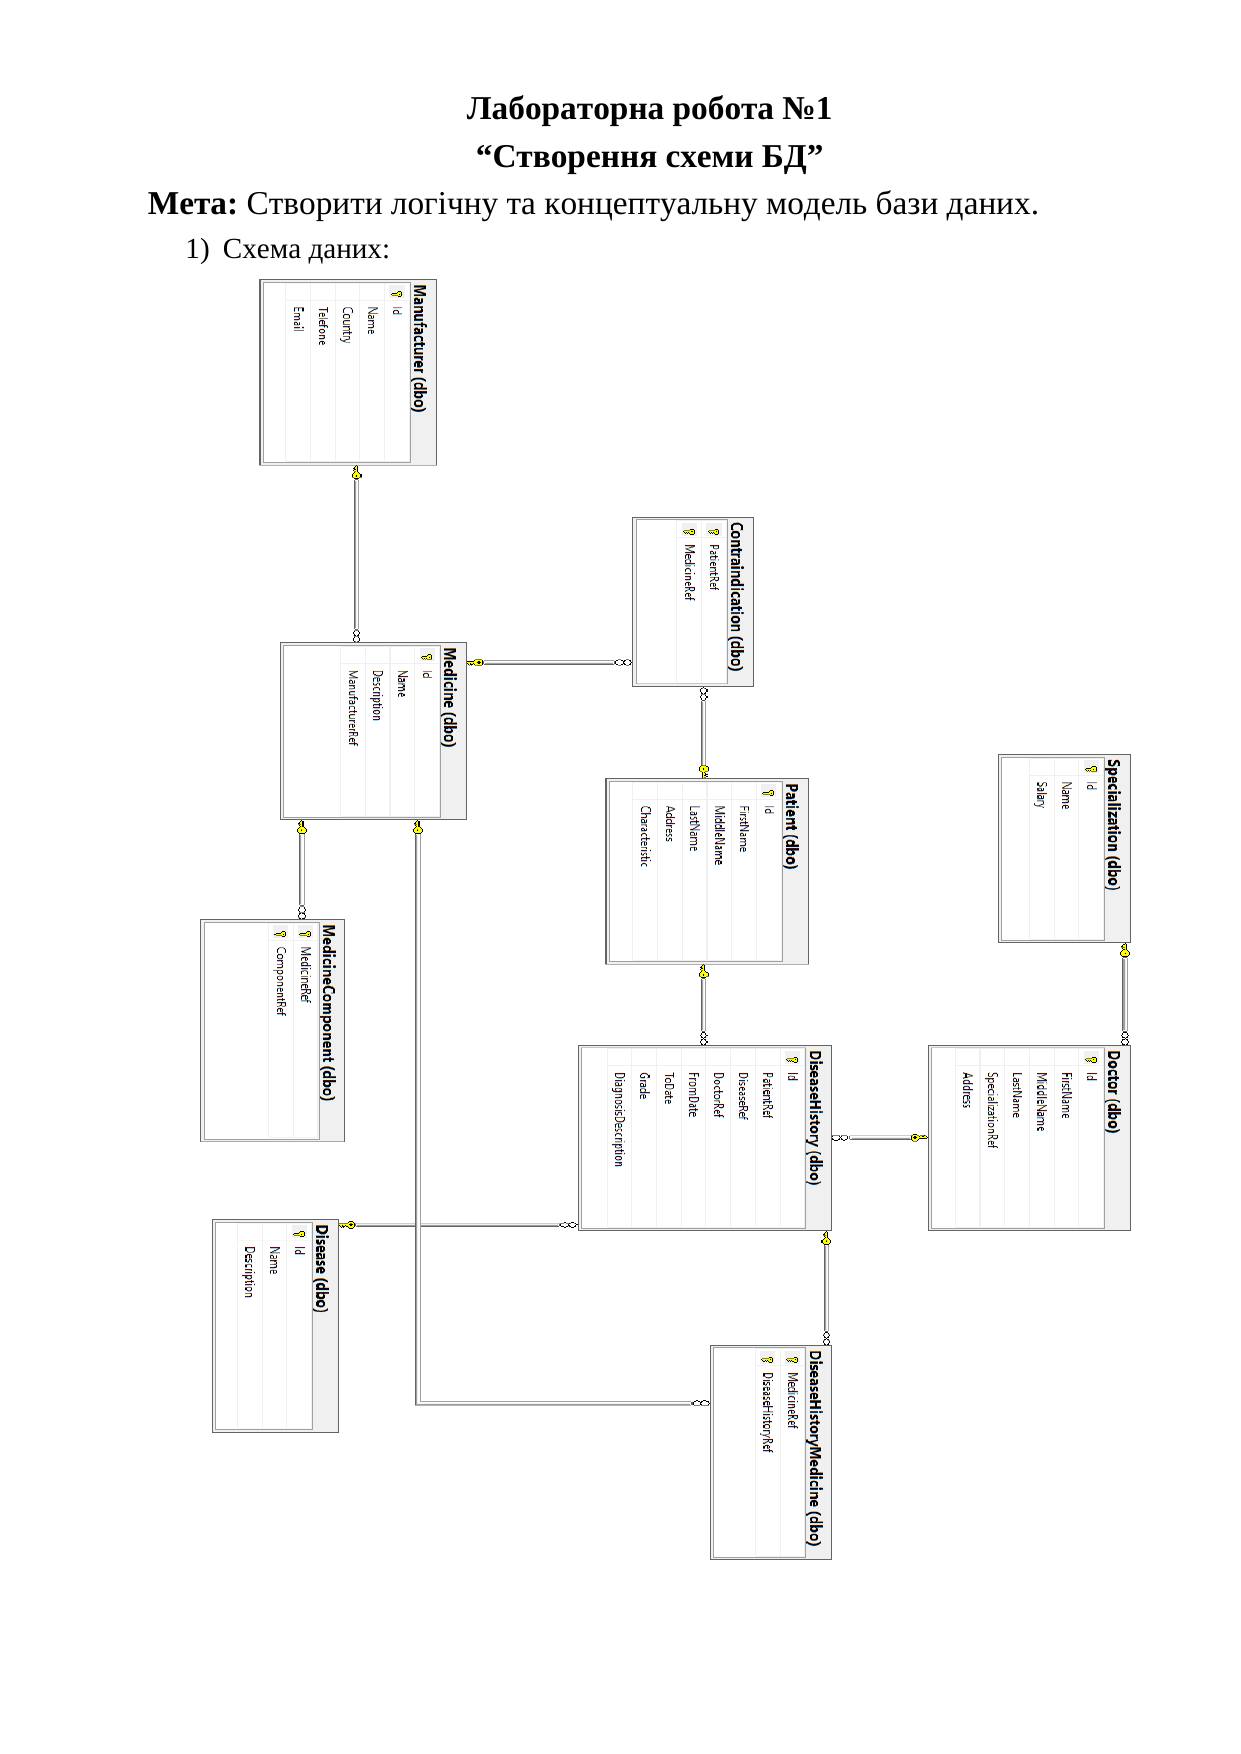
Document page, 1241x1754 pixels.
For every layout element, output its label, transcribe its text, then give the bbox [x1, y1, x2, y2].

text “Створення схеми БД” [148, 136, 1152, 174]
text Лабораторна робота №1 [148, 88, 1152, 127]
list Схема даних: [185, 231, 1152, 264]
picture [160, 272, 1139, 1564]
text Мета: Створити логічну та концептуальну модель бази даних. [148, 183, 1152, 222]
